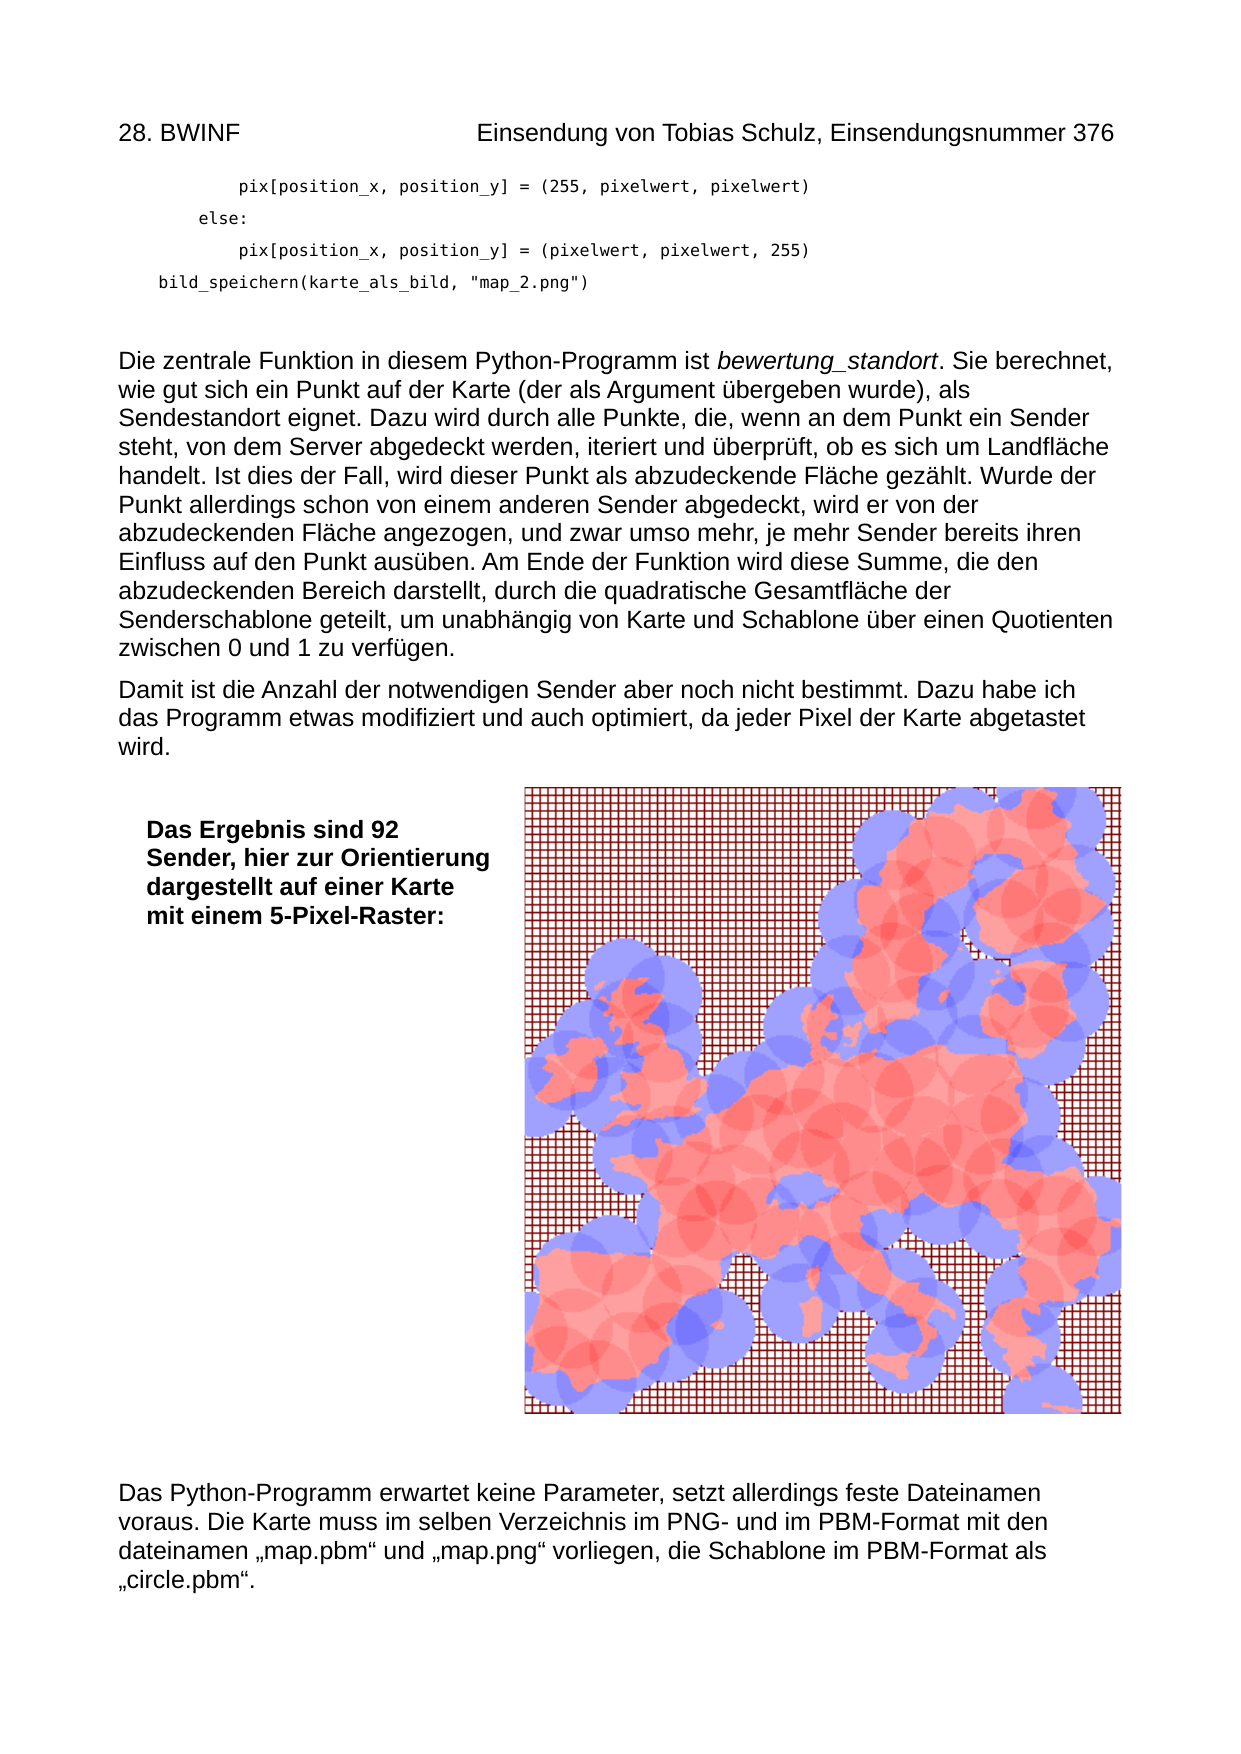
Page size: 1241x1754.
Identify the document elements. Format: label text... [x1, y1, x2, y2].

text Das Python-Programm erwartet keine Parameter, setzt allerdings feste Dateinamen voraus. Die Karte muss im selben Verzeichnis im PNG- und im PBM-Format mit den dateinamen „map.pbm“ und „map.png“ vorliegen, die Schablone im PBM-Format als „circle.pbm“. [118, 1478, 1122, 1593]
text Das Ergebnis sind 92 Sender, hier zur Orientierung dargestellt auf einer Karte mit einem 5-Pixel-Raster: [146, 814, 524, 929]
picture [524, 787, 1122, 1414]
text Die zentrale Funktion in diesem Python-Programm ist bewertung_standort. Sie berechnet, wie gut sich ein Punkt auf der Karte (der als Argument übergeben wurde), als Sendestandort eignet. Dazu wird durch alle Punkte, die, wenn an dem Punkt ein Sender steht, von dem Server abgedeckt werden, iteriert und überprüft, ob es sich um Landfläche handelt. Ist dies der Fall, wird dieser Punkt als abzudeckende Fläche gezählt. Wurde der Punkt allerdings schon von einem anderen Sender abgedeckt, wird er von der abzudeckenden Fläche angezogen, und zwar umso mehr, je mehr Sender bereits ihren Einfluss auf den Punkt ausüben. Am Ende der Funktion wird diese Summe, die den abzudeckenden Bereich darstellt, durch die quadratische Gesamtfläche der Senderschablone geteilt, um unabhängig von Karte und Schablone über einen Quotienten zwischen 0 und 1 zu verfügen. [118, 346, 1122, 662]
text else: [118, 209, 1122, 228]
text bild_speichern(karte_als_bild, "map_2.png") [118, 273, 1122, 292]
text pix[position_x, position_y] = (pixelwert, pixelwert, 255) [118, 241, 1122, 260]
text pix[position_x, position_y] = (255, pixelwert, pixelwert) [118, 177, 1122, 196]
text Damit ist die Anzahl der notwendigen Sender aber noch nicht bestimmt. Dazu habe ich das Programm etwas modifiziert und auch optimiert, da jeder Pixel der Karte abgetastet wird. [118, 674, 1122, 761]
